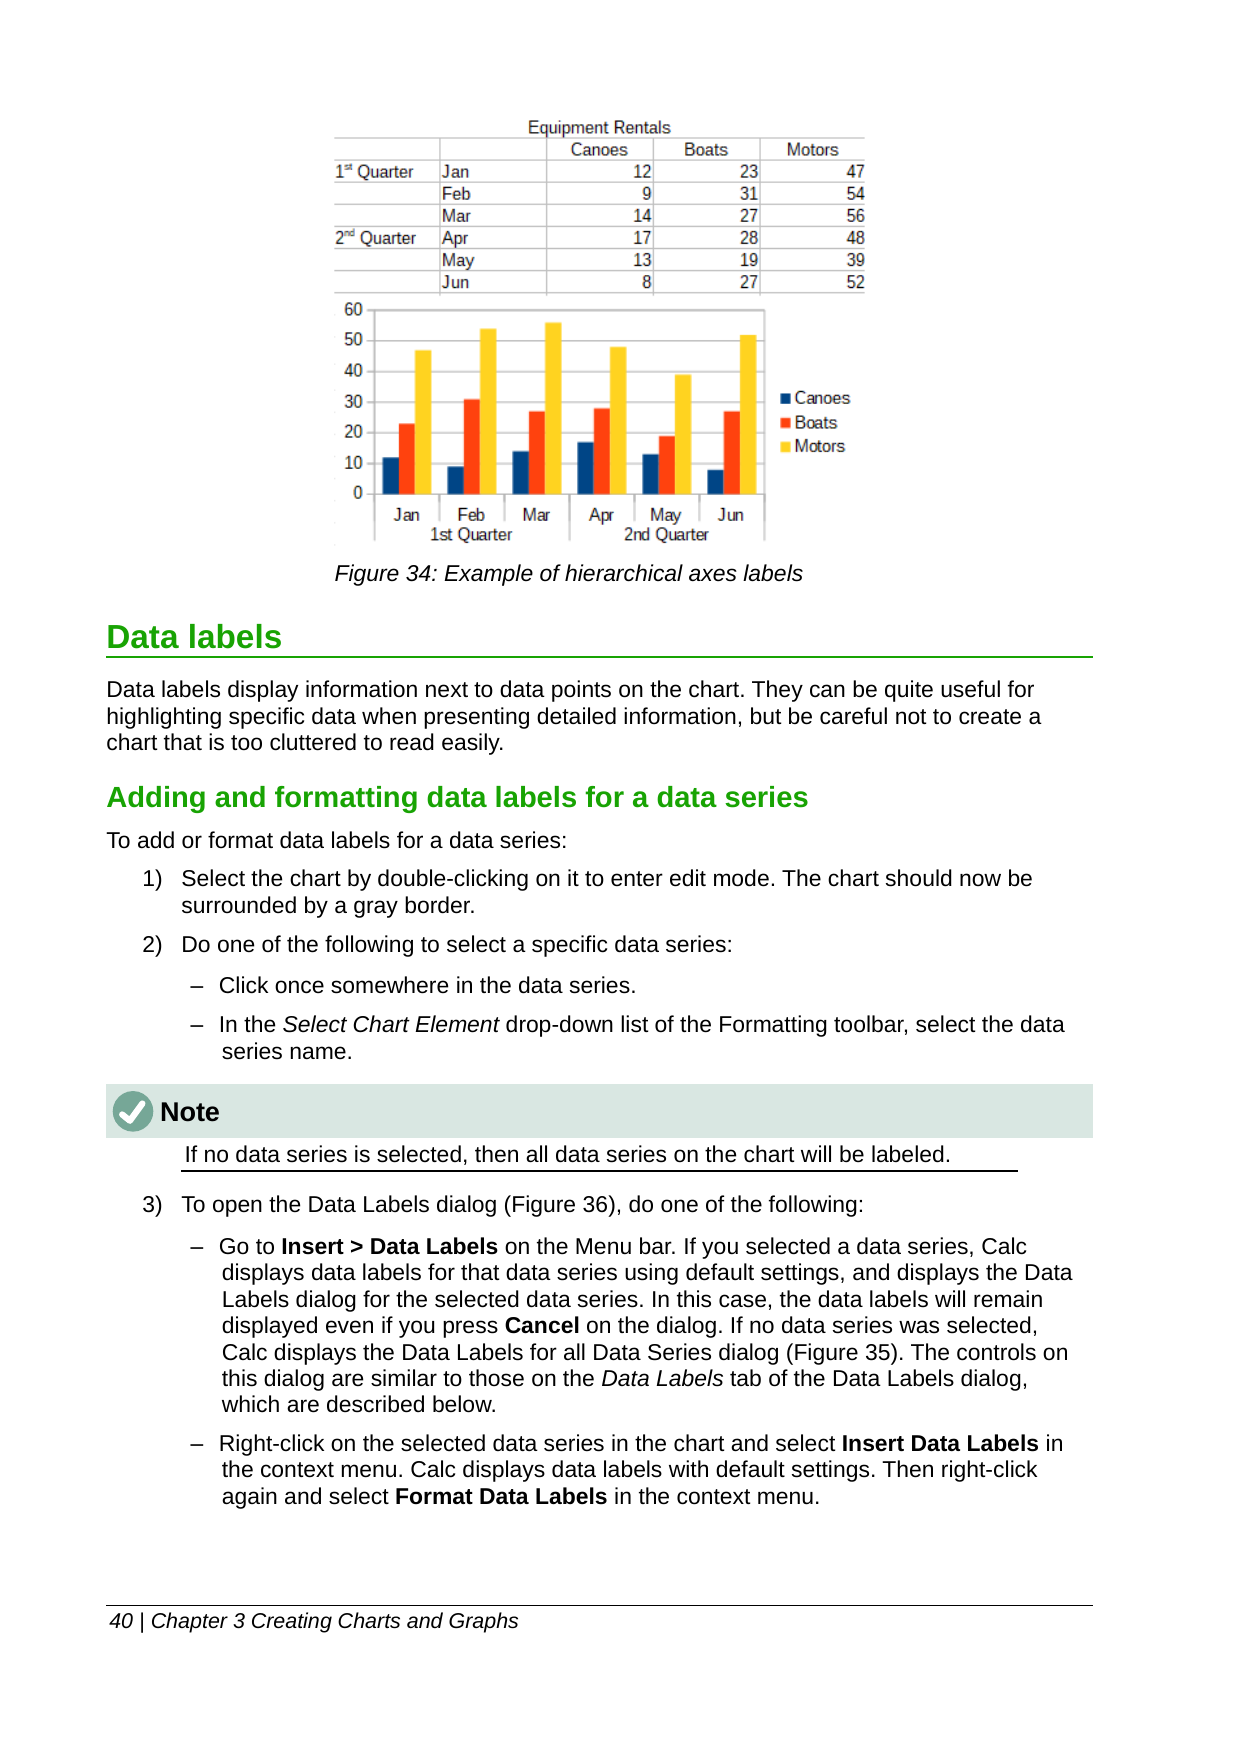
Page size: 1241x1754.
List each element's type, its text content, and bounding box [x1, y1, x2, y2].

text If no data series is selected, then all data series on the chart will be labeled. [181, 1138, 1018, 1170]
list Select the chart by double-clicking on it to enter edit mode. The chart should now be surrounded by a gray border. [162, 865, 1093, 918]
list Go to Insert > Data Labels on the Menu bar. If you selected a data series, Calc displays data labels for that data series using default settings, and displays the Data Labels dialog for the selected data series. In this case, the data labels will remain displayed even if you press Cancel on the dialog. If no data series was selected, Calc displays the Data Labels for all Data Series dialog (Figure 35). The controls on this dialog are similar to those on the Data Labels tab of the Data Labels dialog, which are described below. [187, 1230, 1093, 1417]
list To open the Data Labels dialog (Figure 36), do one of the following: [162, 1191, 1093, 1218]
picture [334, 118, 865, 547]
list Do one of the following to select a specific data series: [162, 931, 1093, 957]
list Right-click on the selected data series in the chart and select Insert Data Labels in the context menu. Calc displays data labels with default settings. Then right-click again and select Format Data Labels in the context menu. [187, 1427, 1093, 1512]
list Click once somewhere in the data series. [187, 969, 1093, 999]
subtitle Adding and formatting data labels for a data series [106, 781, 1093, 814]
subtitle Data labels [106, 617, 1093, 656]
list To add or format data labels for a data series: [106, 827, 1093, 853]
text Figure 34: Example of hierarchical axes labels [334, 559, 864, 586]
list In the Select Chart Element drop-down list of the Formatting toolbar, select the data series name. [187, 1008, 1093, 1067]
text Data labels display information next to data points on the chart. They can be quite useful for highlighting specific data when presenting detailed information, but be careful not to create a chart that is too cluttered to read easily. [106, 676, 1093, 756]
subtitle Note [106, 1084, 1093, 1138]
